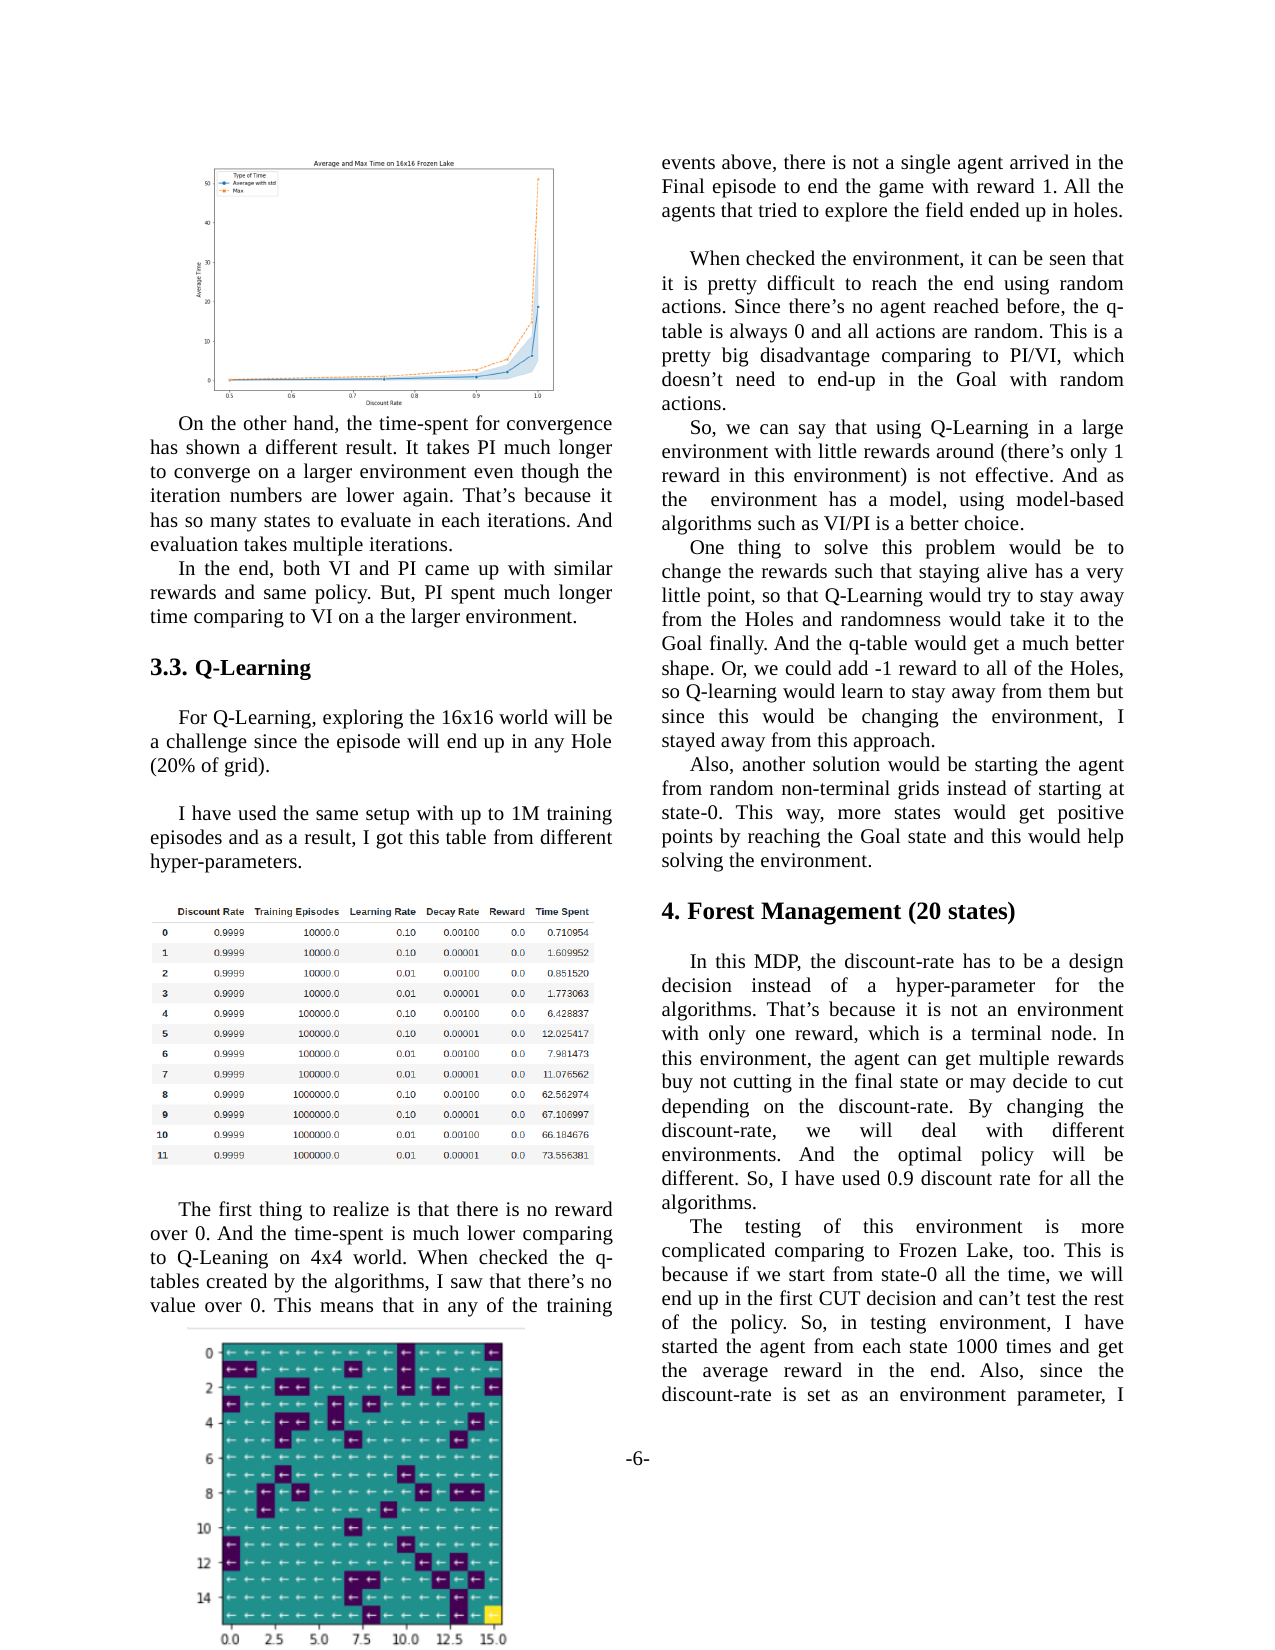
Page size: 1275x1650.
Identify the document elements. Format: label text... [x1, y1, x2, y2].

text For Q-Learning, exploring the 16x16 world will be a challenge since the episode will end up in any Hole (20% of grid). [150, 705, 613, 777]
text I have used the same setup with up to 1M training episodes and as a result, I got this table from different hyper-parameters. [150, 801, 613, 873]
text In this MDP, the discount-rate has to be a design decision instead of a hyper-parameter for the algorithms. That’s because it is not an environment with only one reward, which is a terminal node. In this environment, the agent can get multiple rewards buy not cutting in the final state or may decide to cut depending on the discount-rate. By changing the discount-rate, we will deal with different environments. And the optimal policy will be different. So, I have used 0.9 discount rate for all the algorithms. [661, 949, 1125, 1214]
picture [151, 900, 616, 1173]
text Also, another solution would be starting the agent from random non-terminal grids instead of starting at state-0. This way, more states would get positive points by reaching the Goal state and this would help solving the environment. [661, 752, 1125, 872]
text 3.3. Q-Learning [150, 652, 613, 681]
text So, we can say that using Q-Learning in a large environment with little rewards around (there’s only 1 reward in this environment) is not effective. And as the environment has a model, using model-based algorithms such as VI/PI is a better choice. [661, 415, 1125, 535]
text events above, there is not a single agent arrived in the Final episode to end the game with reward 1. All the agents that tried to explore the field ended up in holes. [661, 150, 1125, 222]
text When checked the environment, it can be seen that it is pretty difficult to reach the end using random actions. Since there’s no agent reached before, the q-table is always 0 and all actions are random. This is a pretty big disadvantage comparing to PI/VI, which doesn’t need to end-up in the Goal with random actions. [661, 246, 1125, 415]
text In the end, both VI and PI came up with similar rewards and same policy. But, PI spent much longer time comparing to VI on a the larger environment. [150, 556, 613, 628]
text On the other hand, the time-spent for convergence has shown a different result. It takes PI much longer to converge on a larger environment even though the iteration numbers are lower again. That’s because it has so many states to evaluate in each iterations. And evaluation takes multiple iterations. [150, 150, 613, 556]
text One thing to solve this problem would be to change the rewards such that staying alive has a very little point, so that Q-Learning would try to stay away from the Holes and randomness would take it to the Goal finally. And the q-table would get a much better shape. Or, we could add -1 reward to all of the Holes, so Q-learning would learn to stay away from them but since this would be changing the environment, I stayed away from this approach. [661, 535, 1125, 752]
text 4. Forest Management (20 states) [661, 896, 1125, 925]
picture [185, 1327, 526, 1650]
text The testing of this environment is more complicated comparing to Frozen Lake, too. This is because if we start from state-0 all the time, we will end up in the first CUT decision and can’t test the rest of the policy. So, in testing environment, I have started the agent from each state 1000 times and get the average reward in the end. Also, since the discount-rate is set as an environment parameter, I [661, 1214, 1125, 1406]
picture [190, 155, 567, 412]
text The first thing to realize is that there is no reward over 0. And the time-spent is much lower comparing to Q-Leaning on 4x4 world. When checked the q-tables created by the algorithms, I saw that there’s no value over 0. This means that in any of the training [150, 1197, 613, 1317]
